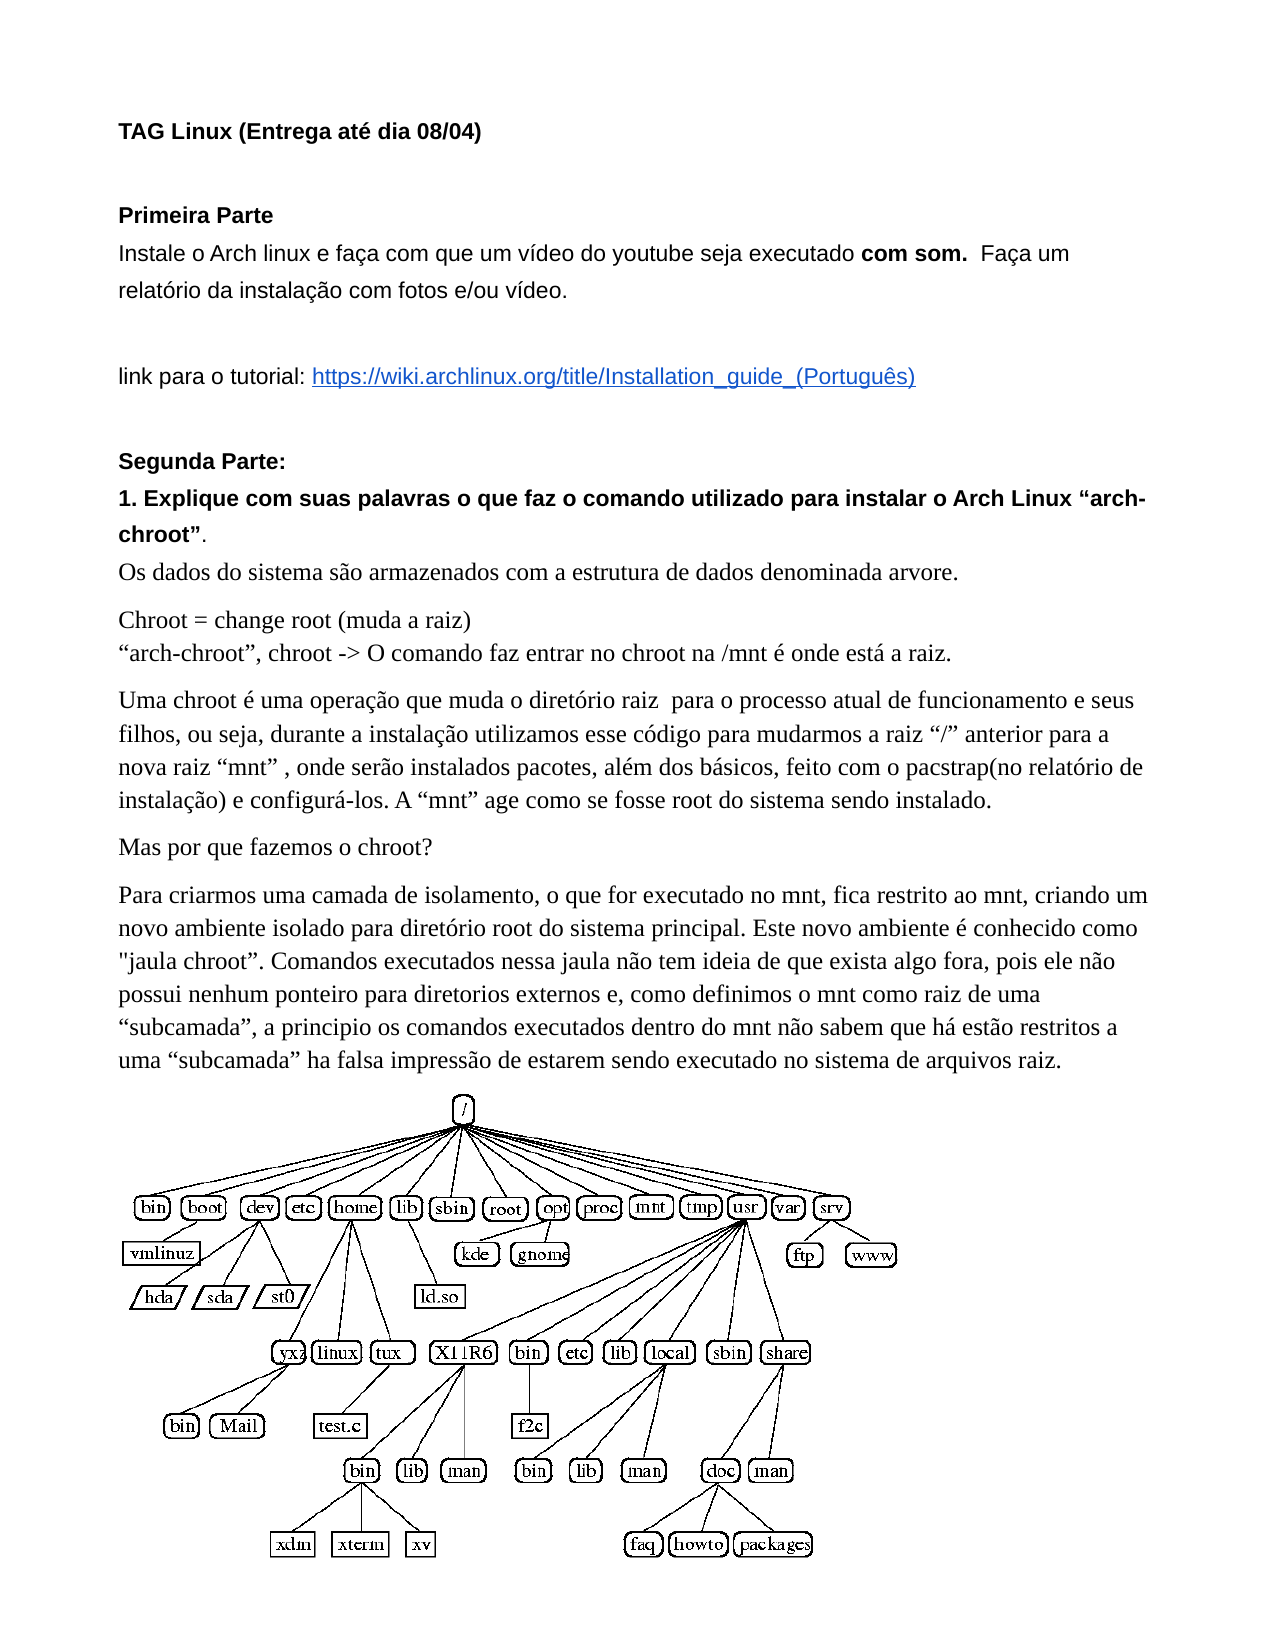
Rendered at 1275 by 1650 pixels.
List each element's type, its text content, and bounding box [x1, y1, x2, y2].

text Mas por que fazemos o chroot? [118, 832, 1157, 861]
text Uma chroot é uma operação que muda o diretório raiz para o processo atual de funcionamento e seus filhos, ou seja, durante a instalação utilizamos esse código para mudarmos a raiz “/” anterior para a nova raiz “mnt” , onde serão instalados pacotes, além dos básicos, feito com o pacstrap(no relatório de instalação) e configurá-los. A “mnt” age como se fosse root do sistema sendo instalado. [118, 686, 1157, 813]
text link para o tutorial: https://wiki.archlinux.org/title/Installation_guide_(Português) [118, 361, 1157, 390]
text Instale o Arch linux e faça com que um vídeo do youtube seja executado com som. Faça um relatório da instalação com fotos e/ou vídeo. [118, 238, 1157, 303]
text Os dados do sistema são armazenados com a estrutura de dados denominada arvore. [118, 557, 1157, 586]
text Segunda Parte: [118, 448, 1157, 475]
text Para criarmos uma camada de isolamento, o que for executado no mnt, fica restrito ao mnt, criando um novo ambiente isolado para diretório root do sistema principal. Este novo ambiente é conhecido como "jaula chroot”. Comandos executados nessa jaula não tem ideia de que exista algo fora, pois ele não possui nenhum ponteiro para diretorios externos e, como definimos o mnt como raiz de uma “subcamada”, a principio os comandos executados dentro do mnt não sabem que há estão restritos a uma “subcamada” ha falsa impressão de estarem sendo executado no sistema de arquivos raiz. [118, 880, 1157, 1074]
text Chroot = change root (muda a raiz) “arch-chroot”, chroot -> O comando faz entrar no chroot na /mnt é onde está a raiz. [118, 605, 1157, 667]
text TAG Linux (Entrega até dia 08/04) [118, 118, 1157, 144]
picture [121, 1093, 898, 1558]
text Primeira Parte [118, 202, 1157, 228]
text 1. Explique com suas palavras o que faz o comando utilizado para instalar o Arch Linux “arch-chroot”. [118, 485, 1157, 547]
